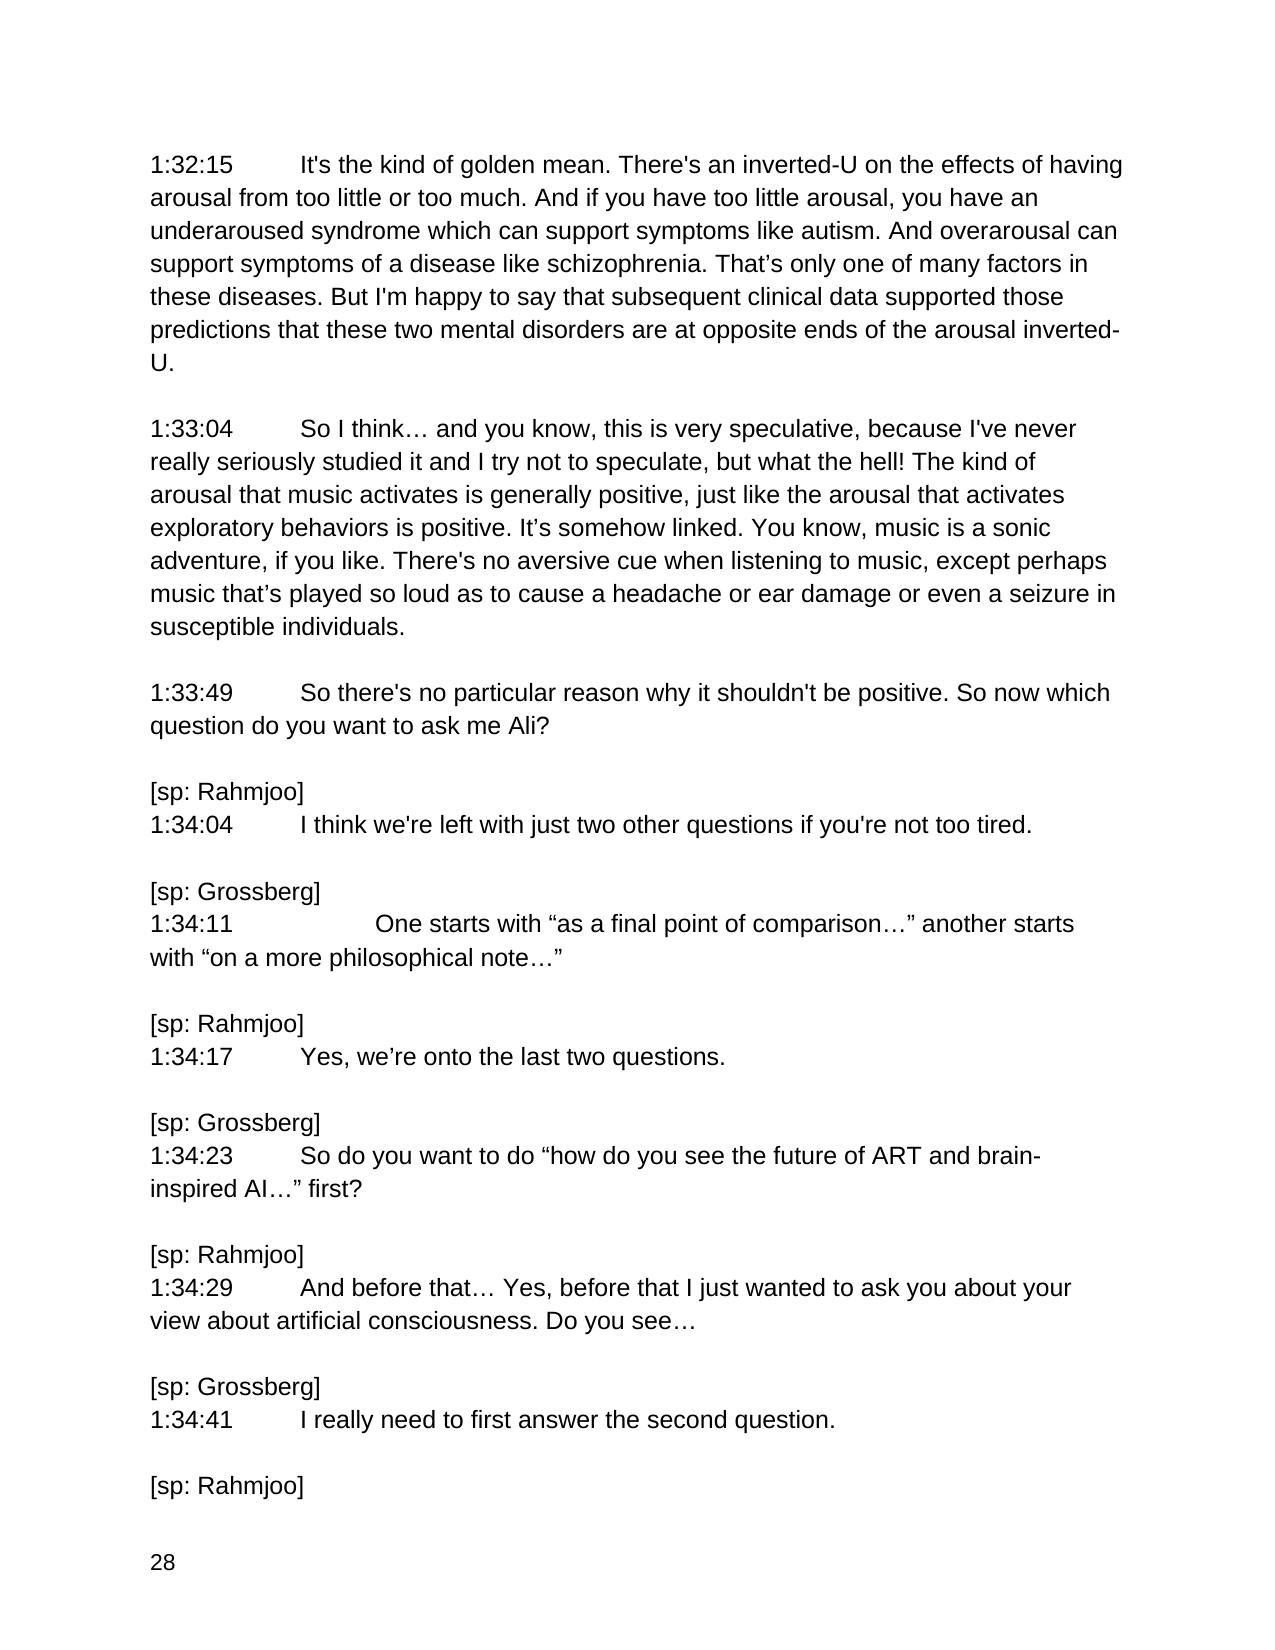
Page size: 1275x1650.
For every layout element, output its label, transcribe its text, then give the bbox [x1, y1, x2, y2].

text 1:34:29 And before that… Yes, before that I just wanted to ask you about your view about artificial consciousness. Do you see… [150, 1273, 1125, 1334]
text [sp: Grossberg] [150, 876, 1125, 905]
text [sp: Grossberg] [150, 1372, 1125, 1401]
text [sp: Grossberg] [150, 1108, 1125, 1136]
text 1:33:49 So there's no particular reason why it shouldn't be positive. So now which question do you want to ask me Ali? [150, 678, 1125, 740]
text 1:34:04 I think we're left with just two other questions if you're not too tired. [150, 810, 1125, 839]
text 1:34:11 One starts with “as a final point of comparison…” another starts with “on a more philosophical note…” [150, 909, 1125, 971]
text [sp: Rahmjoo] [150, 1008, 1125, 1037]
text [sp: Rahmjoo] [150, 777, 1125, 806]
text [sp: Rahmjoo] [150, 1240, 1125, 1268]
text 1:34:17 Yes, we’re onto the last two questions. [150, 1042, 1125, 1070]
text 1:32:15 It's the kind of golden mean. There's an inverted-U on the effects of having arousal from too little or too much. And if you have too little arousal, you have an underaroused syndrome which can support symptoms like autism. And overarousal can support symptoms of a disease like schizophrenia. That’s only one of many factors in these diseases. But I'm happy to say that subsequent clinical data supported those predictions that these two mental disorders are at opposite ends of the arousal inverted-U. [150, 150, 1125, 377]
text [sp: Rahmjoo] [150, 1471, 1125, 1499]
text 1:33:04 So I think… and you know, this is very speculative, because I've never really seriously studied it and I try not to speculate, but what the hell! The kind of arousal that music activates is generally positive, just like the arousal that activates exploratory behaviors is positive. It’s somehow linked. You know, music is a sonic adventure, if you like. There's no aversive cue when listening to music, except perhaps music that’s played so loud as to cause a headache or ear damage or even a seizure in susceptible individuals. [150, 414, 1125, 641]
text 1:34:41 I really need to first answer the second question. [150, 1405, 1125, 1433]
text 1:34:23 So do you want to do “how do you see the future of ART and brain-inspired AI…” first? [150, 1141, 1125, 1202]
